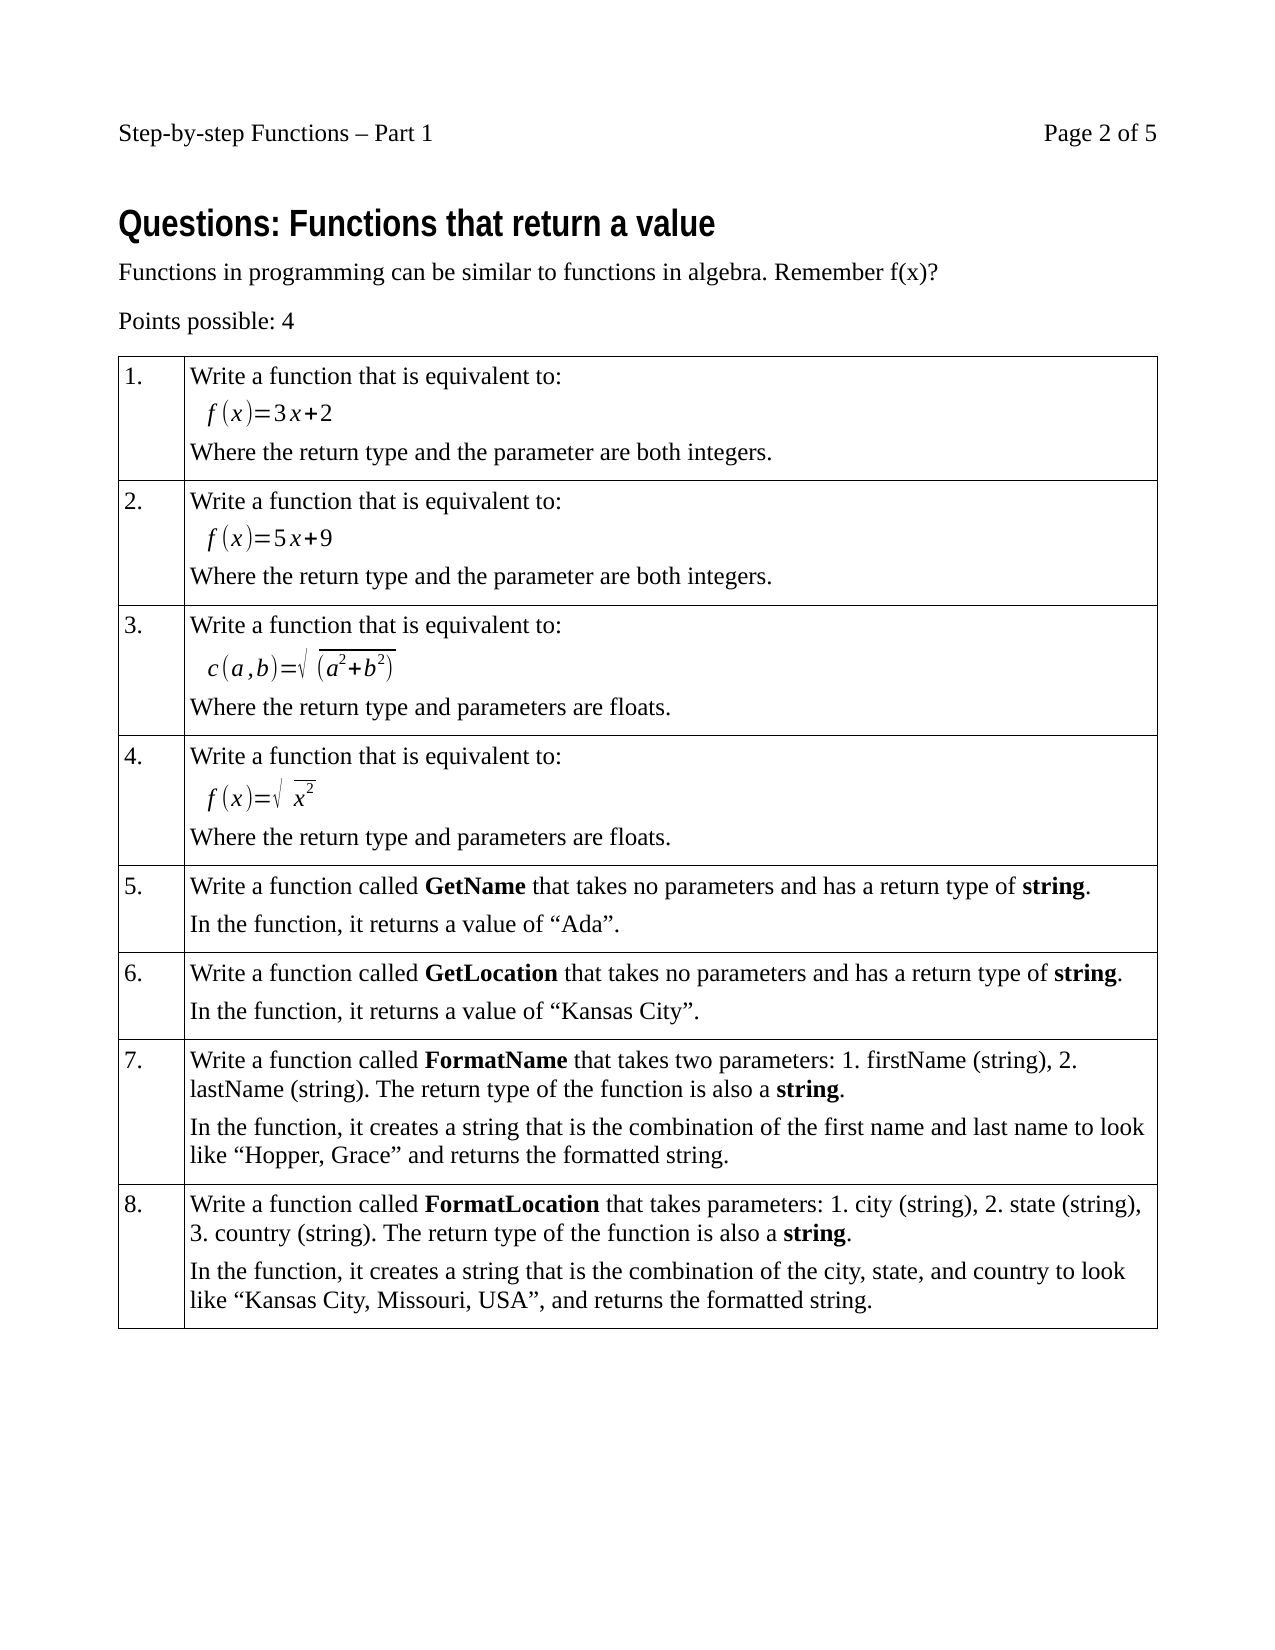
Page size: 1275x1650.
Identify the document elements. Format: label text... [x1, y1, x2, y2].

table_cell Write a function that is equivalent to: Where the return type and the parameter are both integers. [185, 481, 1157, 604]
table_cell 6. [119, 953, 184, 1039]
table_cell 5. [119, 866, 184, 952]
table_cell 8. [119, 1185, 184, 1328]
table_cell 2. [119, 481, 184, 604]
table_header 1. [119, 357, 184, 480]
table_cell 3. [119, 606, 184, 735]
table_cell Write a function called FormatLocation that takes parameters: 1. city (string), 2. state (string), 3. country (string). The return type of the function is also a string. In the function, it creates a string that is the combination of the city, state, and country to look like “Kansas City, Missouri, USA”, and returns the formatted string. [185, 1185, 1157, 1328]
table_cell Write a function called GetName that takes no parameters and has a return type of string. In the function, it returns a value of “Ada”. [185, 866, 1157, 952]
table_cell Write a function that is equivalent to: Where the return type and parameters are floats. [185, 736, 1157, 865]
text Points possible: 4 [118, 306, 1157, 335]
table_header Write a function that is equivalent to: Where the return type and the parameter are both integers. [185, 357, 1157, 480]
subtitle Questions: Functions that return a value [118, 201, 1157, 245]
text Functions in programming can be similar to functions in algebra. Remember f(x)? [118, 257, 1157, 286]
table_cell 4. [119, 736, 184, 865]
table_cell Write a function that is equivalent to: Where the return type and parameters are floats. [185, 606, 1157, 735]
table_cell 7. [119, 1040, 184, 1184]
table_cell Write a function called FormatName that takes two parameters: 1. firstName (string), 2. lastName (string). The return type of the function is also a string. In the function, it creates a string that is the combination of the first name and last name to look like “Hopper, Grace” and returns the formatted string. [185, 1040, 1157, 1184]
table_cell Write a function called GetLocation that takes no parameters and has a return type of string. In the function, it returns a value of “Kansas City”. [185, 953, 1157, 1039]
